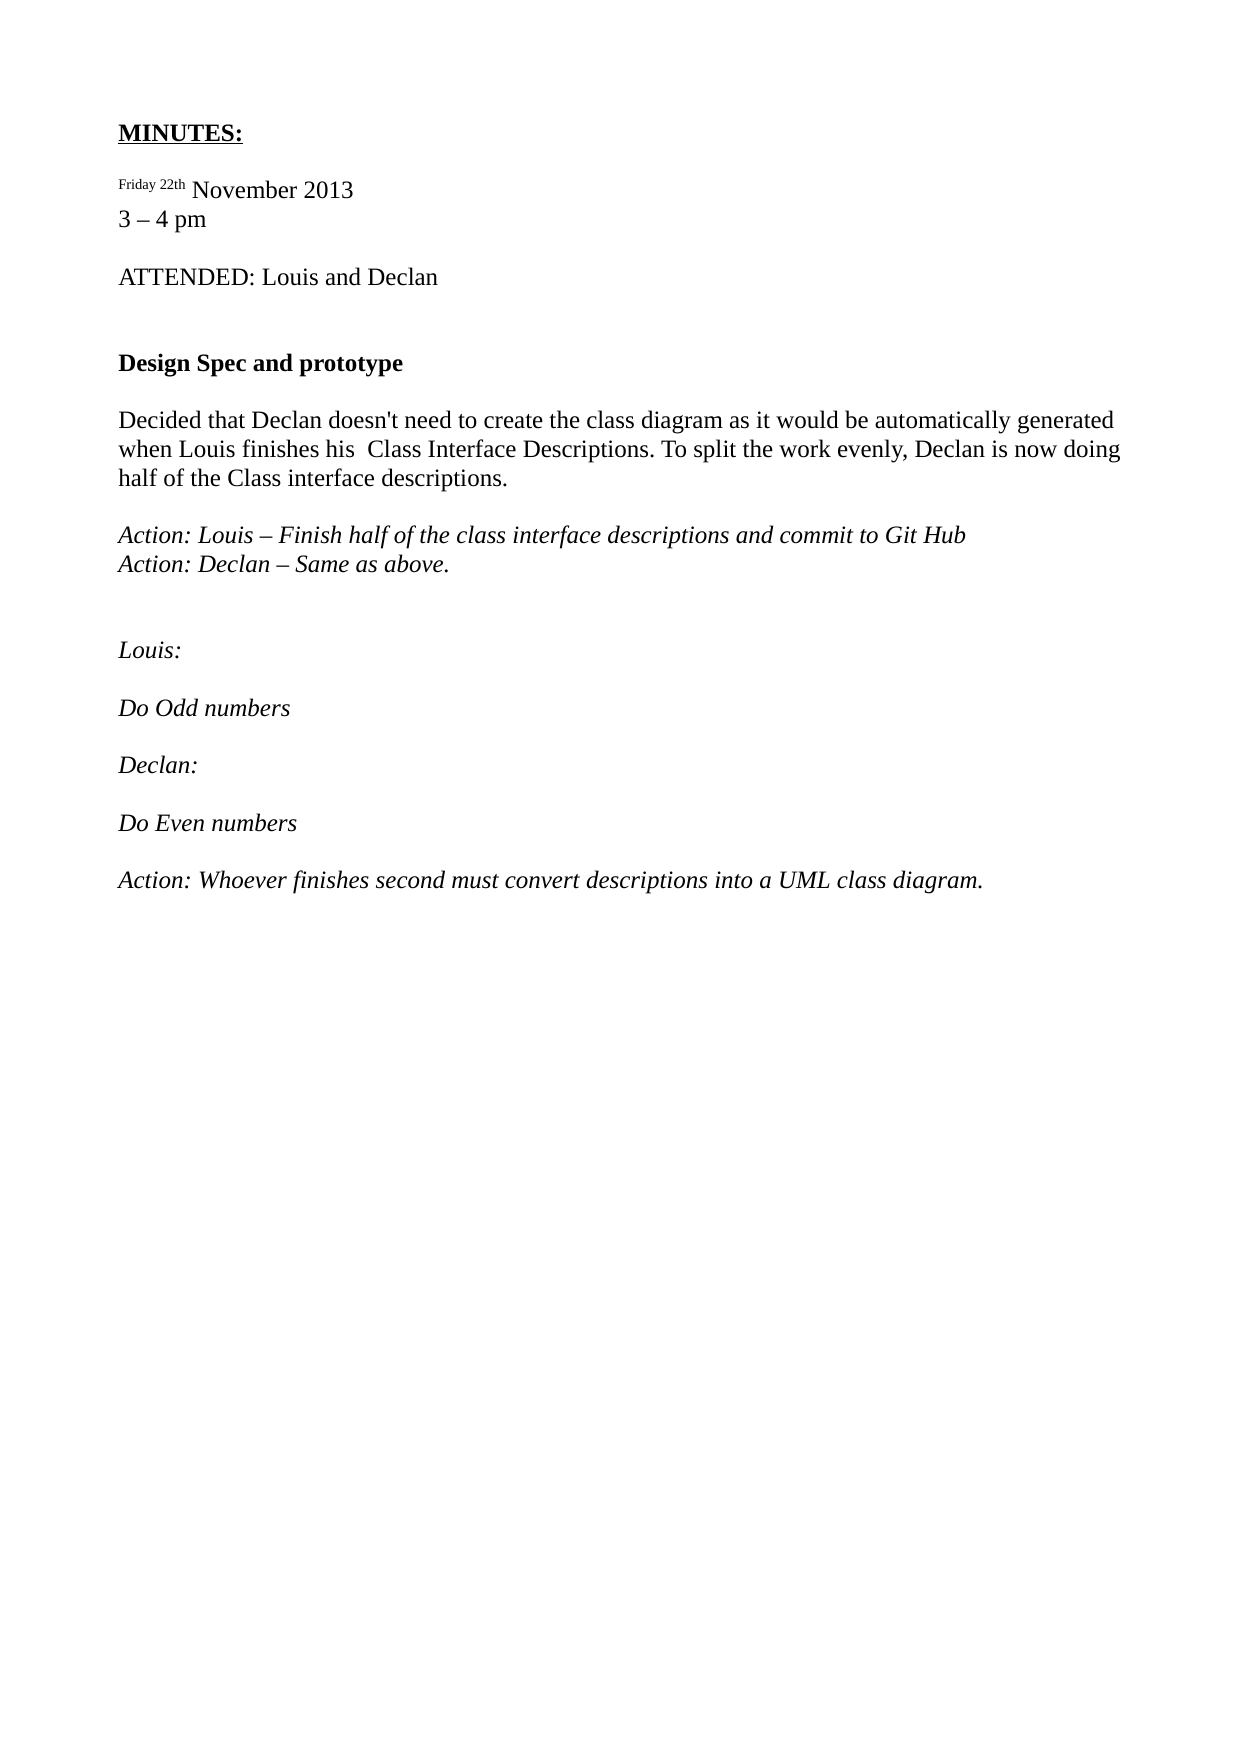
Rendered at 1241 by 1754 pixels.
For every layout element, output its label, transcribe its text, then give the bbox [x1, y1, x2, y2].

text Design Spec and prototype [118, 348, 1122, 377]
text ATTENDED: Louis and Declan [118, 262, 1122, 291]
text 3 – 4 pm [118, 204, 1122, 233]
text Declan: [118, 751, 1122, 779]
text Action: Declan – Same as above. [118, 549, 1122, 578]
text Friday 22th November 2013 [118, 176, 1122, 204]
text MINUTES: [118, 118, 1122, 147]
text Action: Louis – Finish half of the class interface descriptions and commit to Git Hub [118, 521, 1122, 549]
text Do Odd numbers [118, 693, 1122, 722]
text Action: Whoever finishes second must convert descriptions into a UML class diagram. [118, 866, 1122, 894]
text Louis: [118, 636, 1122, 664]
text Do Even numbers [118, 808, 1122, 837]
text Decided that Declan doesn't need to create the class diagram as it would be automatically generated when Louis finishes his Class Interface Descriptions. To split the work evenly, Declan is now doing half of the Class interface descriptions. [118, 406, 1122, 492]
